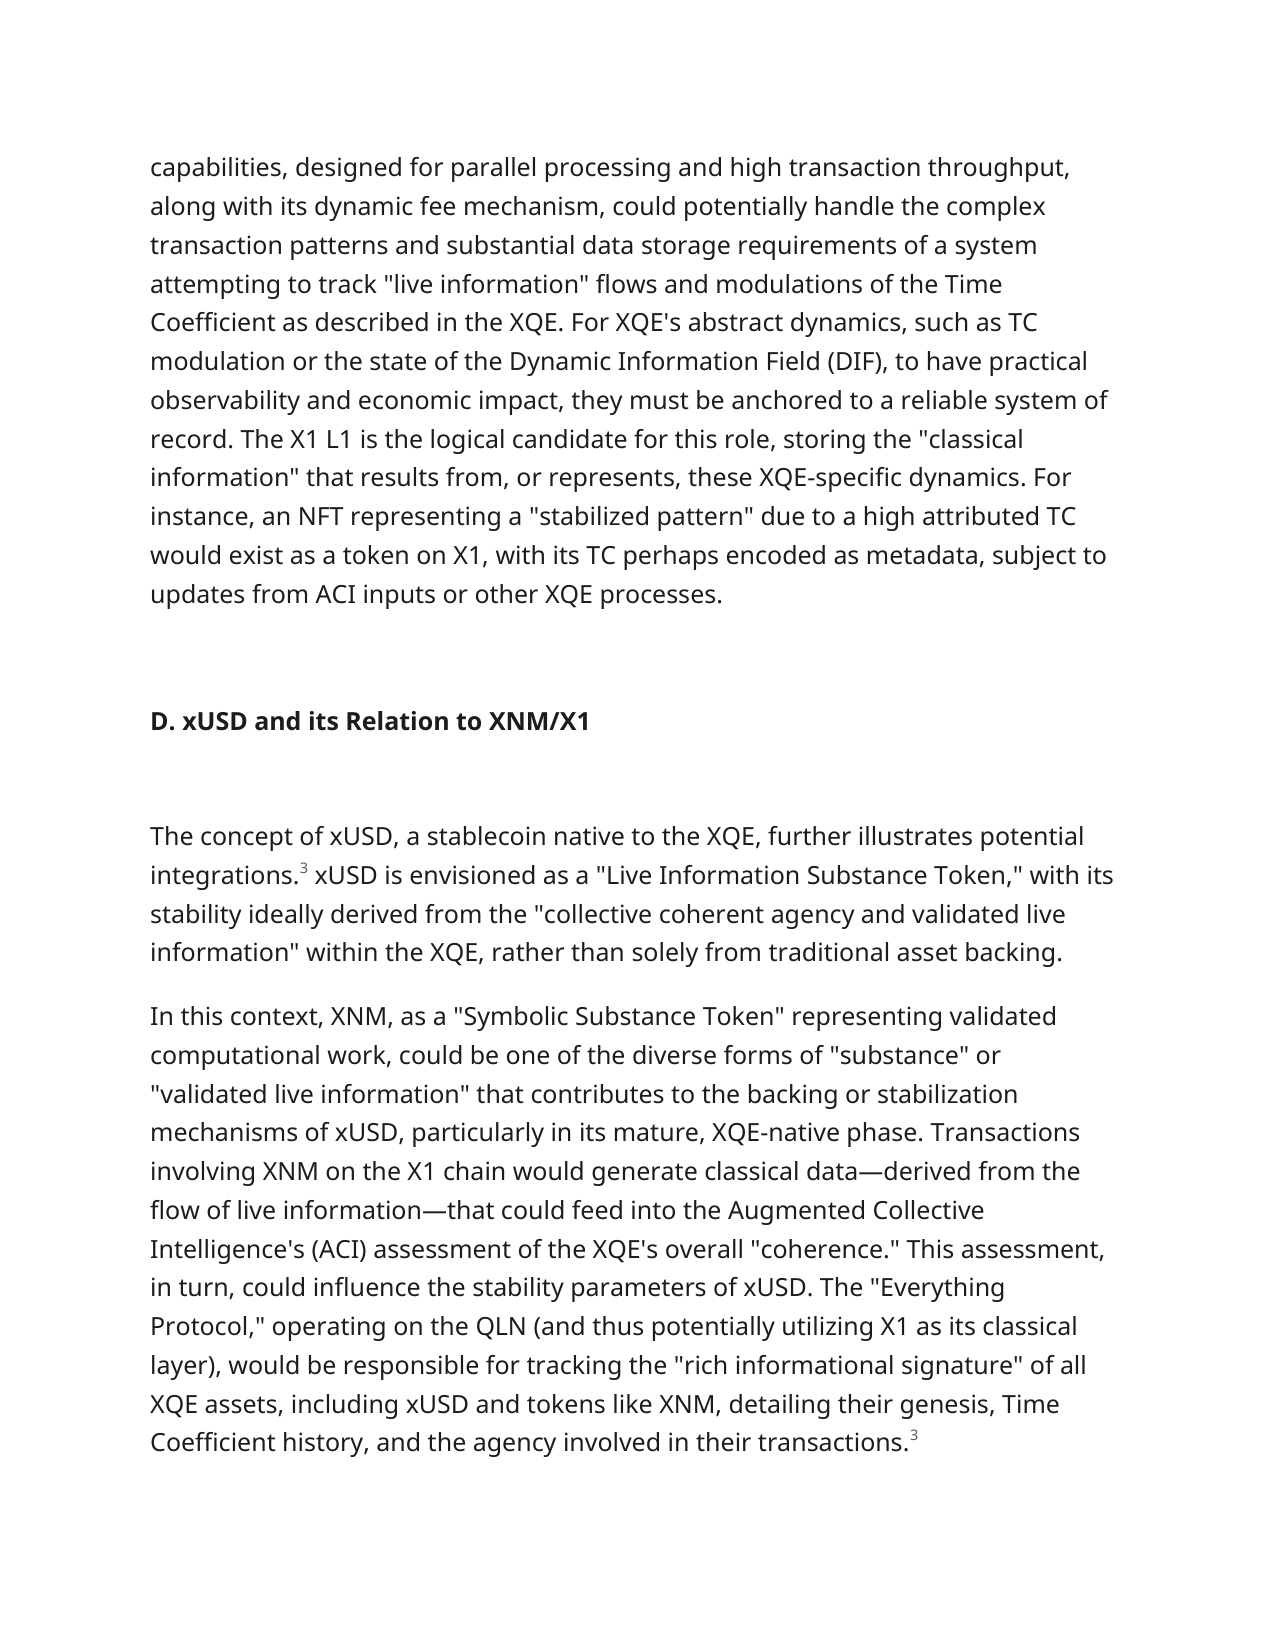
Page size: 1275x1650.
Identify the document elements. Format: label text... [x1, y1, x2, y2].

text The concept of xUSD, a stablecoin native to the XQE, further illustrates potential integrations.3 xUSD is envisioned as a "Live Information Substance Token," with its stability ideally derived from the "collective coherent agency and validated live information" within the XQE, rather than solely from traditional asset backing. [150, 819, 1125, 969]
subtitle D. xUSD and its Relation to XNM/X1 [150, 704, 1125, 738]
text capabilities, designed for parallel processing and high transaction throughput, along with its dynamic fee mechanism, could potentially handle the complex transaction patterns and substantial data storage requirements of a system attempting to track "live information" flows and modulations of the Time Coefficient as described in the XQE. For XQE's abstract dynamics, such as TC modulation or the state of the Dynamic Information Field (DIF), to have practical observability and economic impact, they must be anchored to a reliable system of record. The X1 L1 is the logical candidate for this role, storing the "classical information" that results from, or represents, these XQE-specific dynamics. For instance, an NFT representing a "stabilized pattern" due to a high attributed TC would exist as a token on X1, with its TC perhaps encoded as metadata, subject to updates from ACI inputs or other XQE processes. [150, 150, 1125, 610]
text In this context, XNM, as a "Symbolic Substance Token" representing validated computational work, could be one of the diverse forms of "substance" or "validated live information" that contributes to the backing or stabilization mechanisms of xUSD, particularly in its mature, XQE-native phase. Transactions involving XNM on the X1 chain would generate classical data—derived from the flow of live information—that could feed into the Augmented Collective Intelligence's (ACI) assessment of the XQE's overall "coherence." This assessment, in turn, could influence the stability parameters of xUSD. The "Everything Protocol," operating on the QLN (and thus potentially utilizing X1 as its classical layer), would be responsible for tracking the "rich informational signature" of all XQE assets, including xUSD and tokens like XNM, detailing their genesis, Time Coefficient history, and the agency involved in their transactions.3 [150, 999, 1125, 1459]
